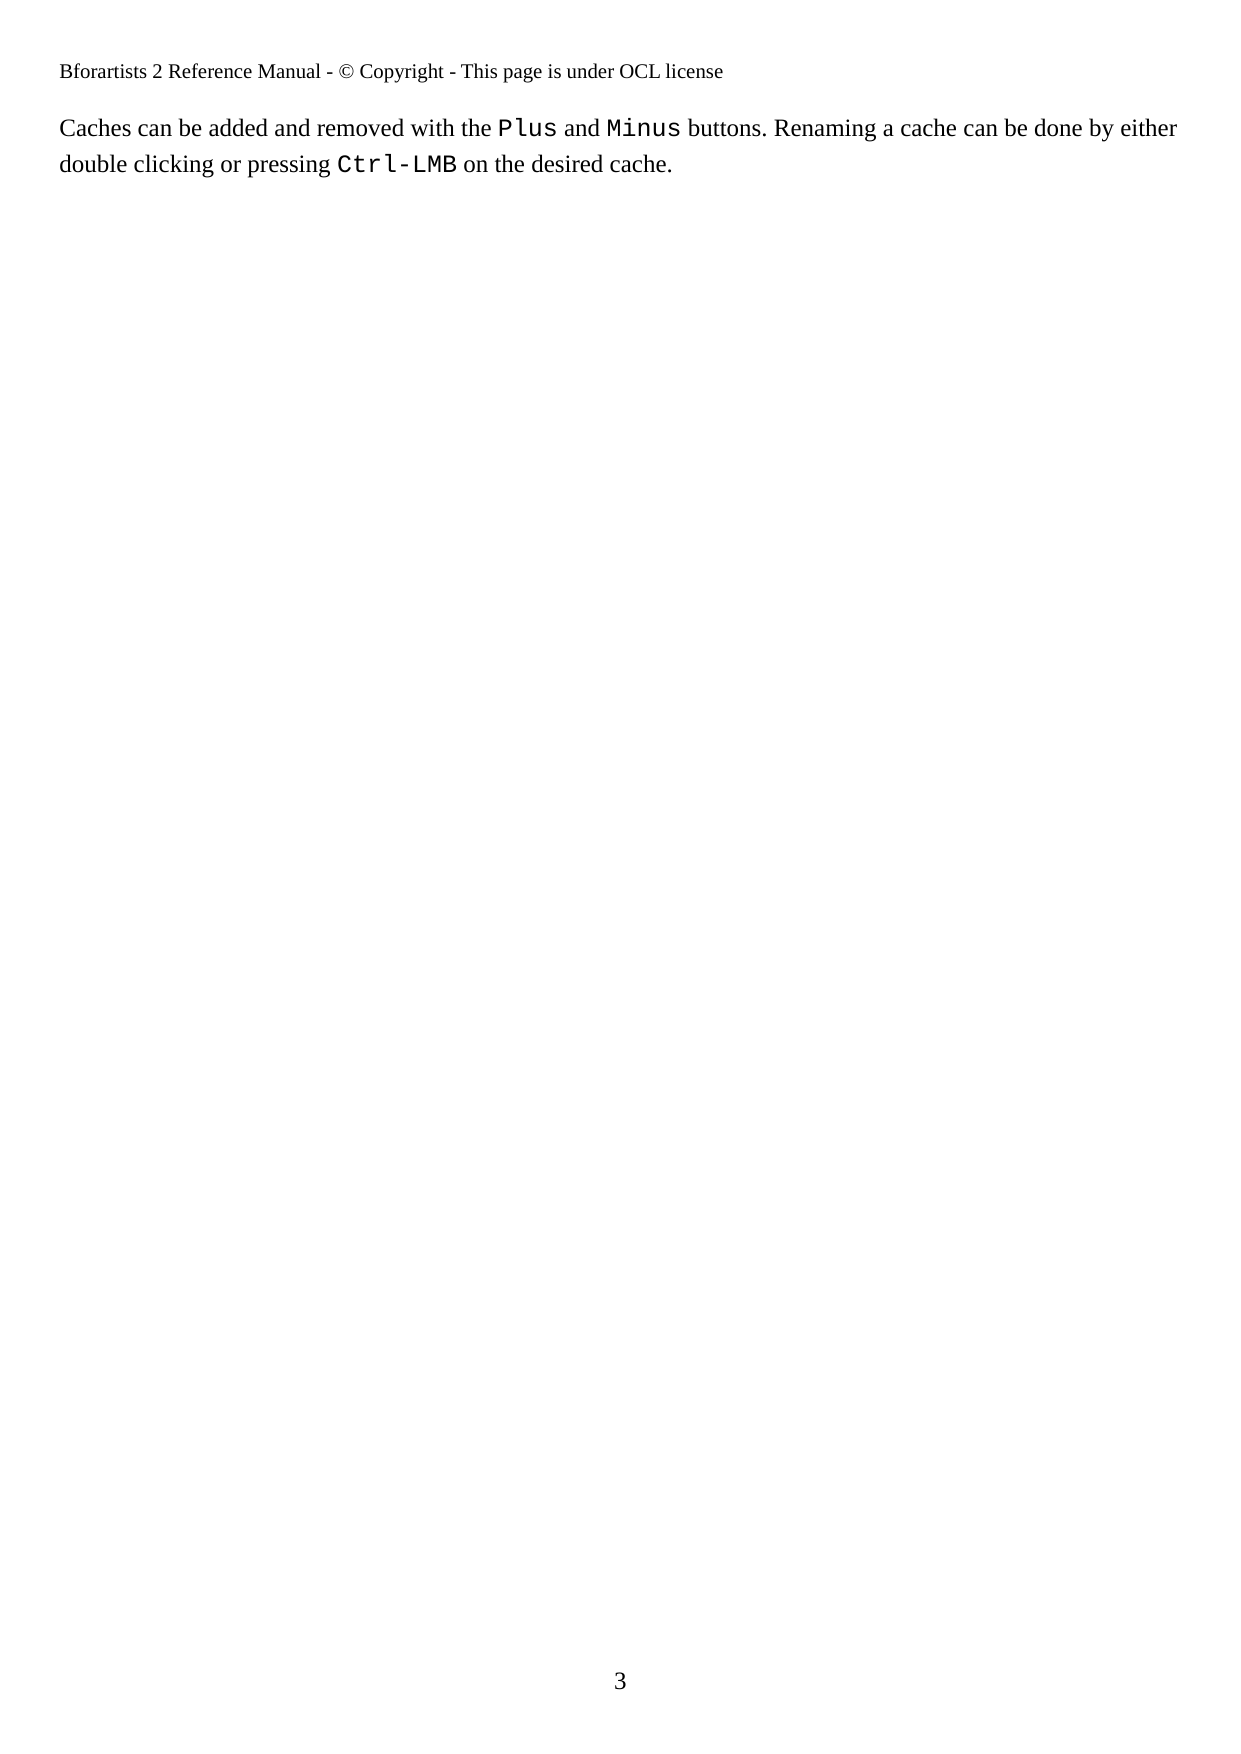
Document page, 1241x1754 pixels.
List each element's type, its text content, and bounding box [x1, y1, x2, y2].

text Caches can be added and removed with the Plus and Minus buttons. Renaming a cache can be done by either double clicking or pressing Ctrl-LMB on the desired cache. [59, 113, 1181, 180]
